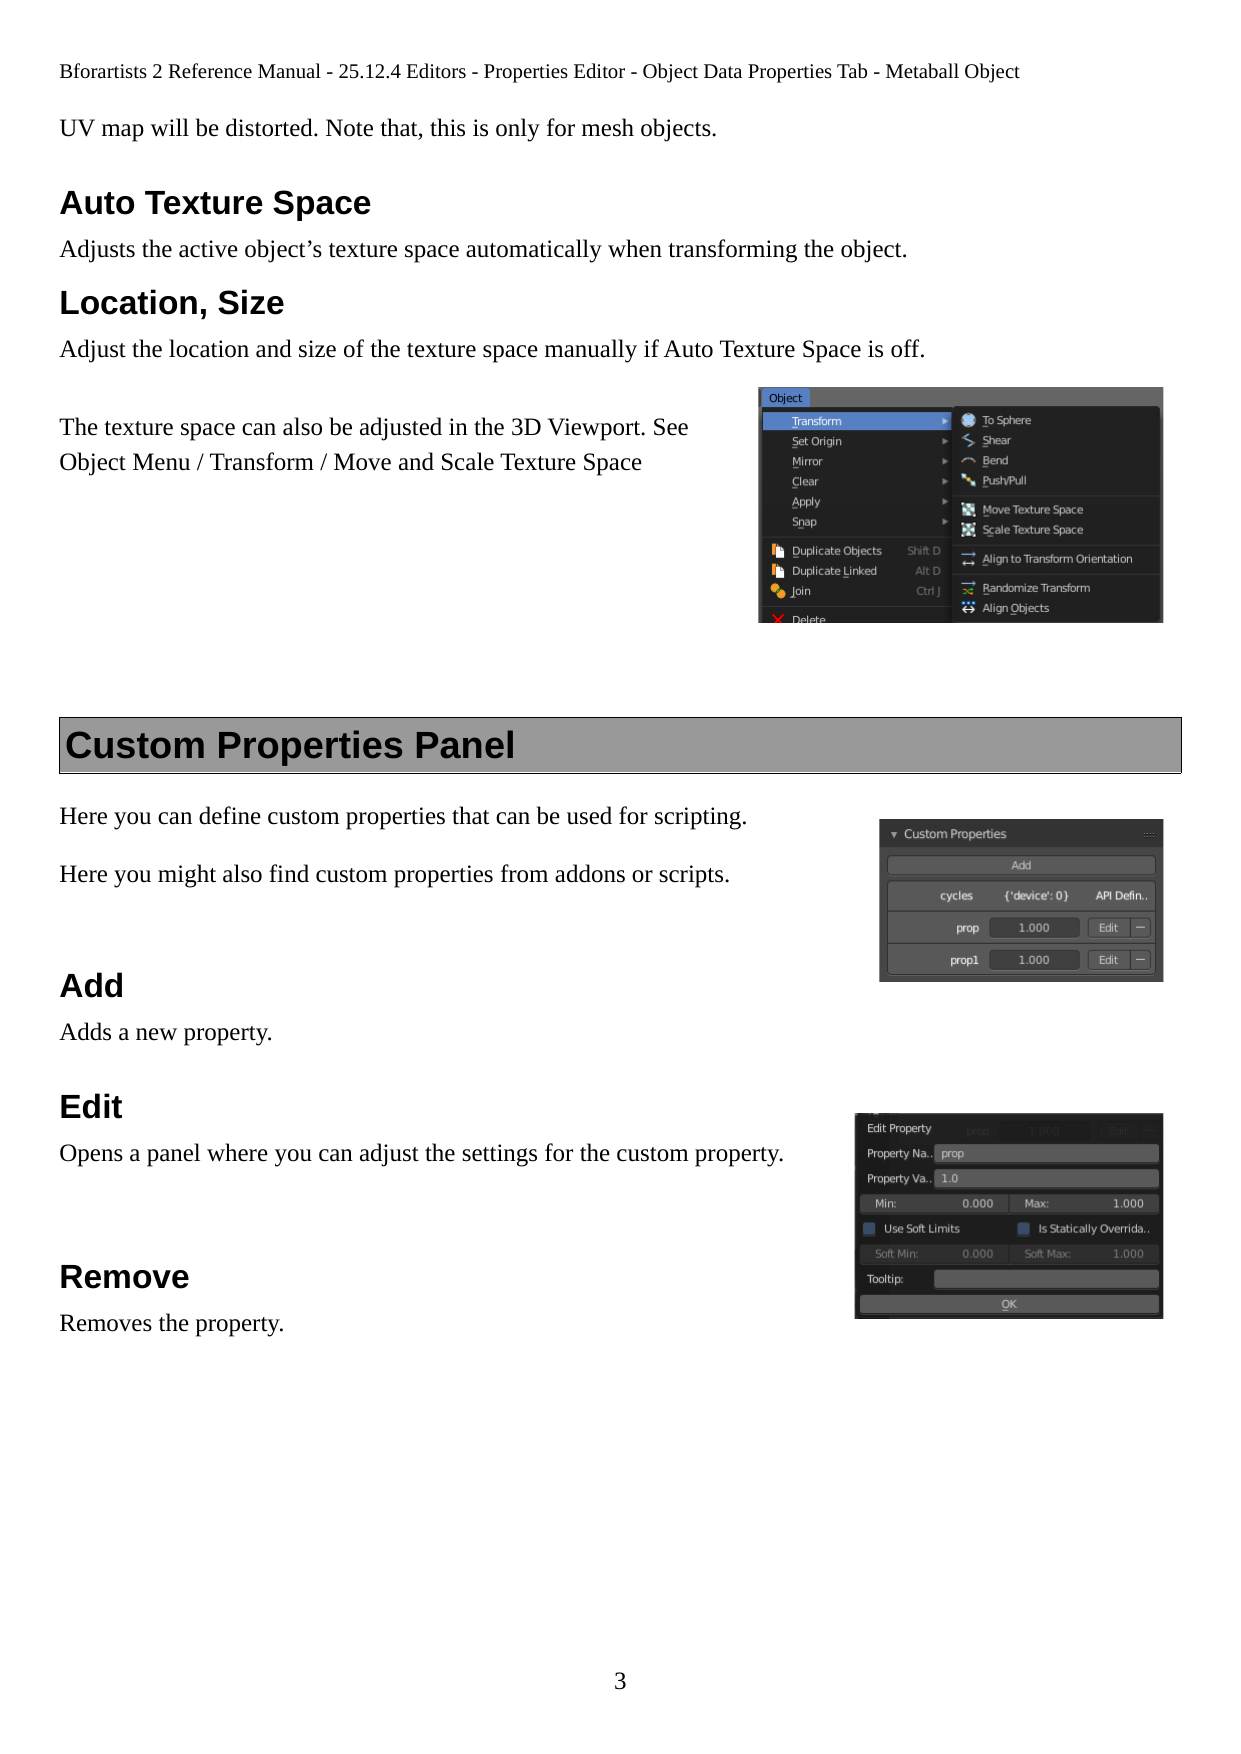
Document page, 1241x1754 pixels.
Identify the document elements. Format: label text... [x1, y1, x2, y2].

picture [854, 1113, 1164, 1319]
text Adds a new property. [59, 1017, 1181, 1046]
subtitle Add [59, 966, 1181, 1004]
subtitle Edit [59, 1087, 1181, 1126]
text Removes the property. [59, 1308, 1181, 1337]
table_header Custom Properties Panel [60, 718, 1181, 772]
text The texture space can also be adjusted in the 3D Viewport. See Object Menu / Transform / Move and Scale Texture Space [59, 412, 758, 475]
text Here you might also find custom properties from addons or scripts. [59, 859, 879, 888]
subtitle Location, Size [59, 283, 1181, 322]
text UV map will be distorted. Note that, this is only for mesh objects. [59, 113, 1181, 141]
subtitle Auto Texture Space [59, 182, 1181, 221]
text Opens a panel where you can adjust the settings for the custom property. [59, 1138, 854, 1167]
subtitle Remove [59, 1257, 854, 1296]
text Adjusts the active object’s texture space automatically when transforming the object. [59, 234, 1181, 262]
subtitle [1164, 1257, 1181, 1296]
picture [879, 819, 1164, 982]
picture [758, 387, 1164, 623]
text Adjust the location and size of the texture space manually if Auto Texture Space is off. [59, 334, 1181, 363]
text Here you can define custom properties that can be used for scripting. [59, 801, 1181, 830]
